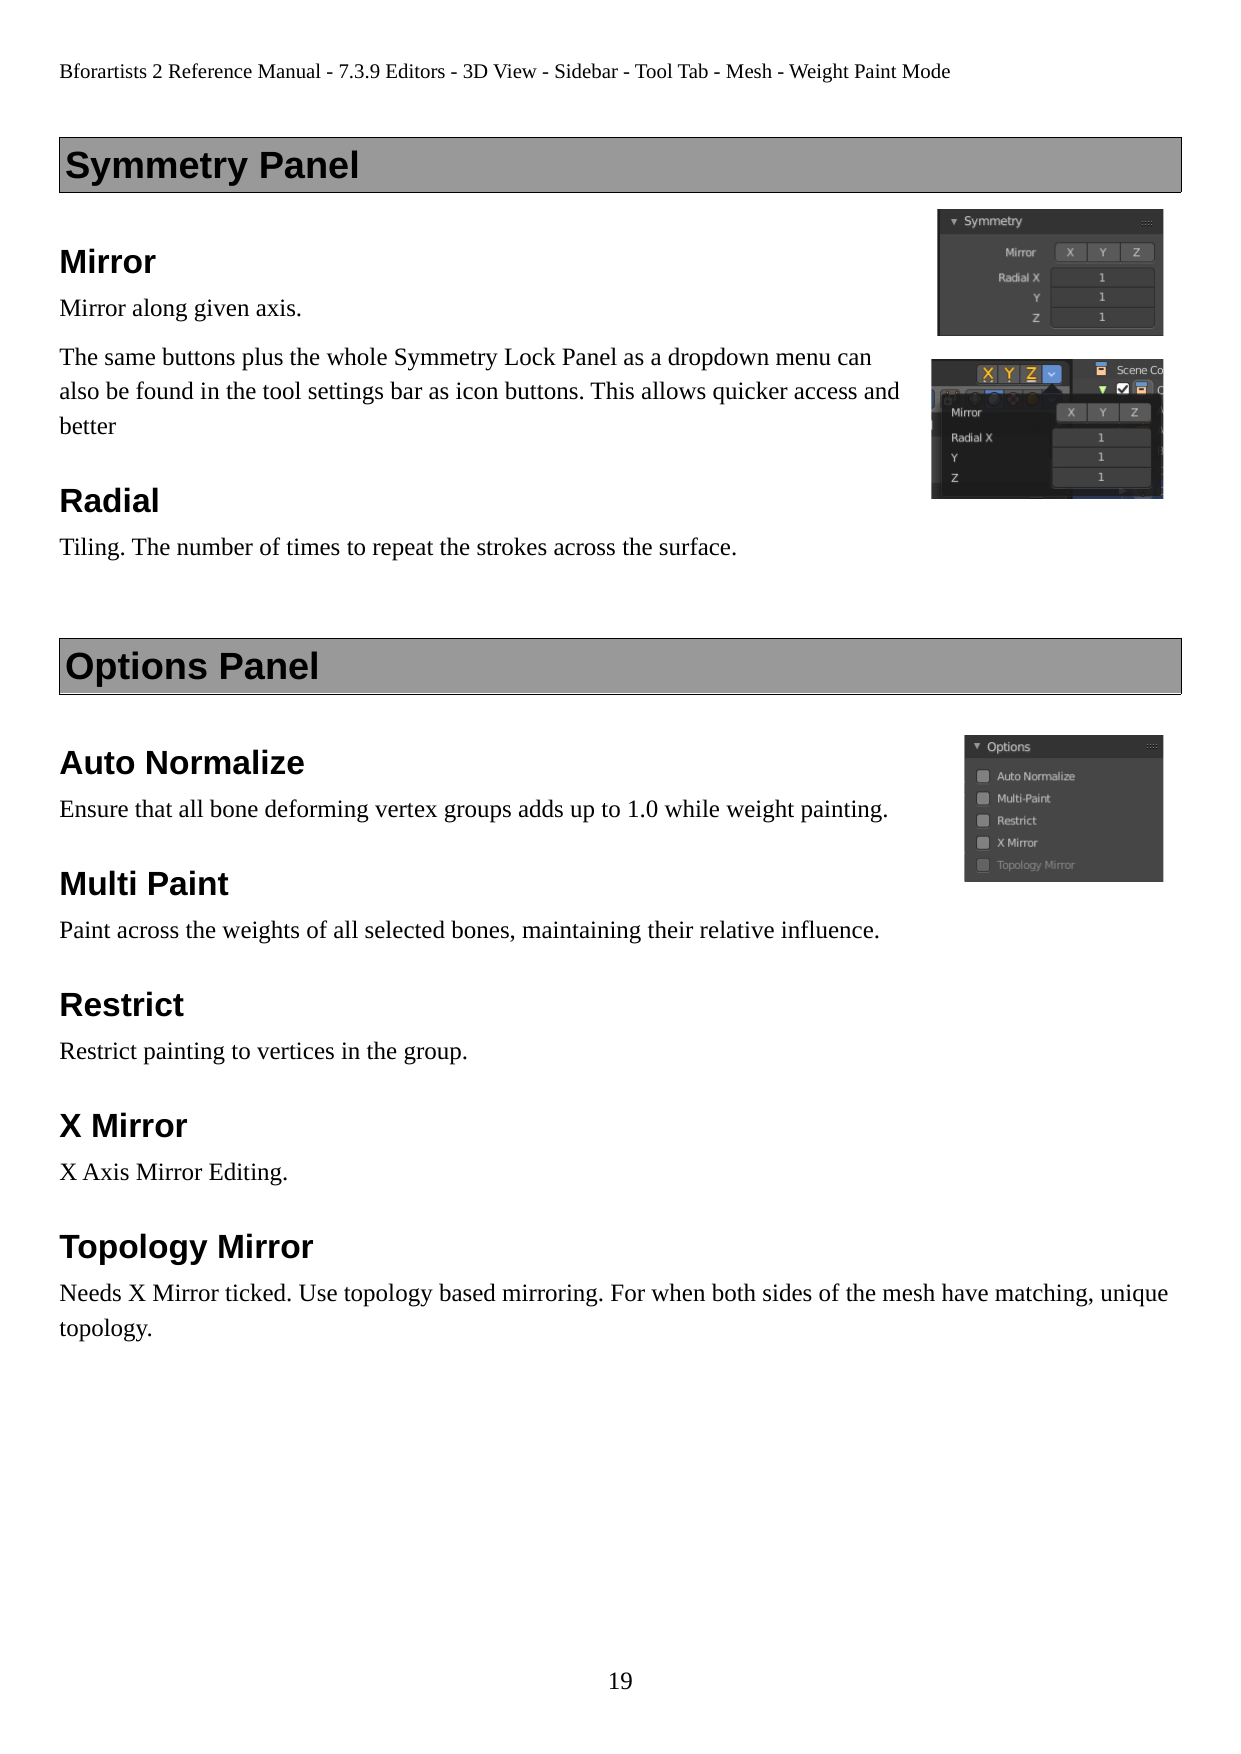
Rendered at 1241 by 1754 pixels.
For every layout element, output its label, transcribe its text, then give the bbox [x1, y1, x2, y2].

text X Axis Mirror Editing. [59, 1157, 1181, 1186]
picture [931, 359, 1164, 499]
table_header Symmetry Panel [60, 138, 1181, 192]
subtitle Topology Mirror [59, 1227, 1181, 1266]
text Needs X Mirror ticked. Use topology based mirroring. For when both sides of the mesh have matching, unique topology. [59, 1278, 1181, 1342]
subtitle Auto Normalize [59, 743, 964, 782]
text Paint across the weights of all selected bones, maintaining their relative influence. [59, 915, 1181, 944]
text Mirror along given axis. [59, 293, 937, 321]
picture [937, 209, 1164, 336]
text The same buttons plus the whole Symmetry Lock Panel as a dropdown menu can also be found in the tool settings bar as icon buttons. This allows quicker access and better [59, 342, 1181, 439]
subtitle X Mirror [59, 1106, 1181, 1145]
subtitle Restrict [59, 985, 1181, 1024]
subtitle [1164, 743, 1181, 782]
subtitle Radial [59, 481, 1181, 519]
subtitle Multi Paint [59, 864, 1181, 903]
text Tiling. The number of times to repeat the strokes across the surface. [59, 532, 1181, 561]
subtitle Mirror [59, 242, 937, 280]
text Restrict painting to vertices in the group. [59, 1036, 1181, 1065]
table_header Options Panel [60, 639, 1181, 693]
text Ensure that all bone deforming vertex groups adds up to 1.0 while weight painting. [59, 794, 964, 823]
picture [964, 735, 1164, 882]
subtitle [1164, 242, 1181, 280]
